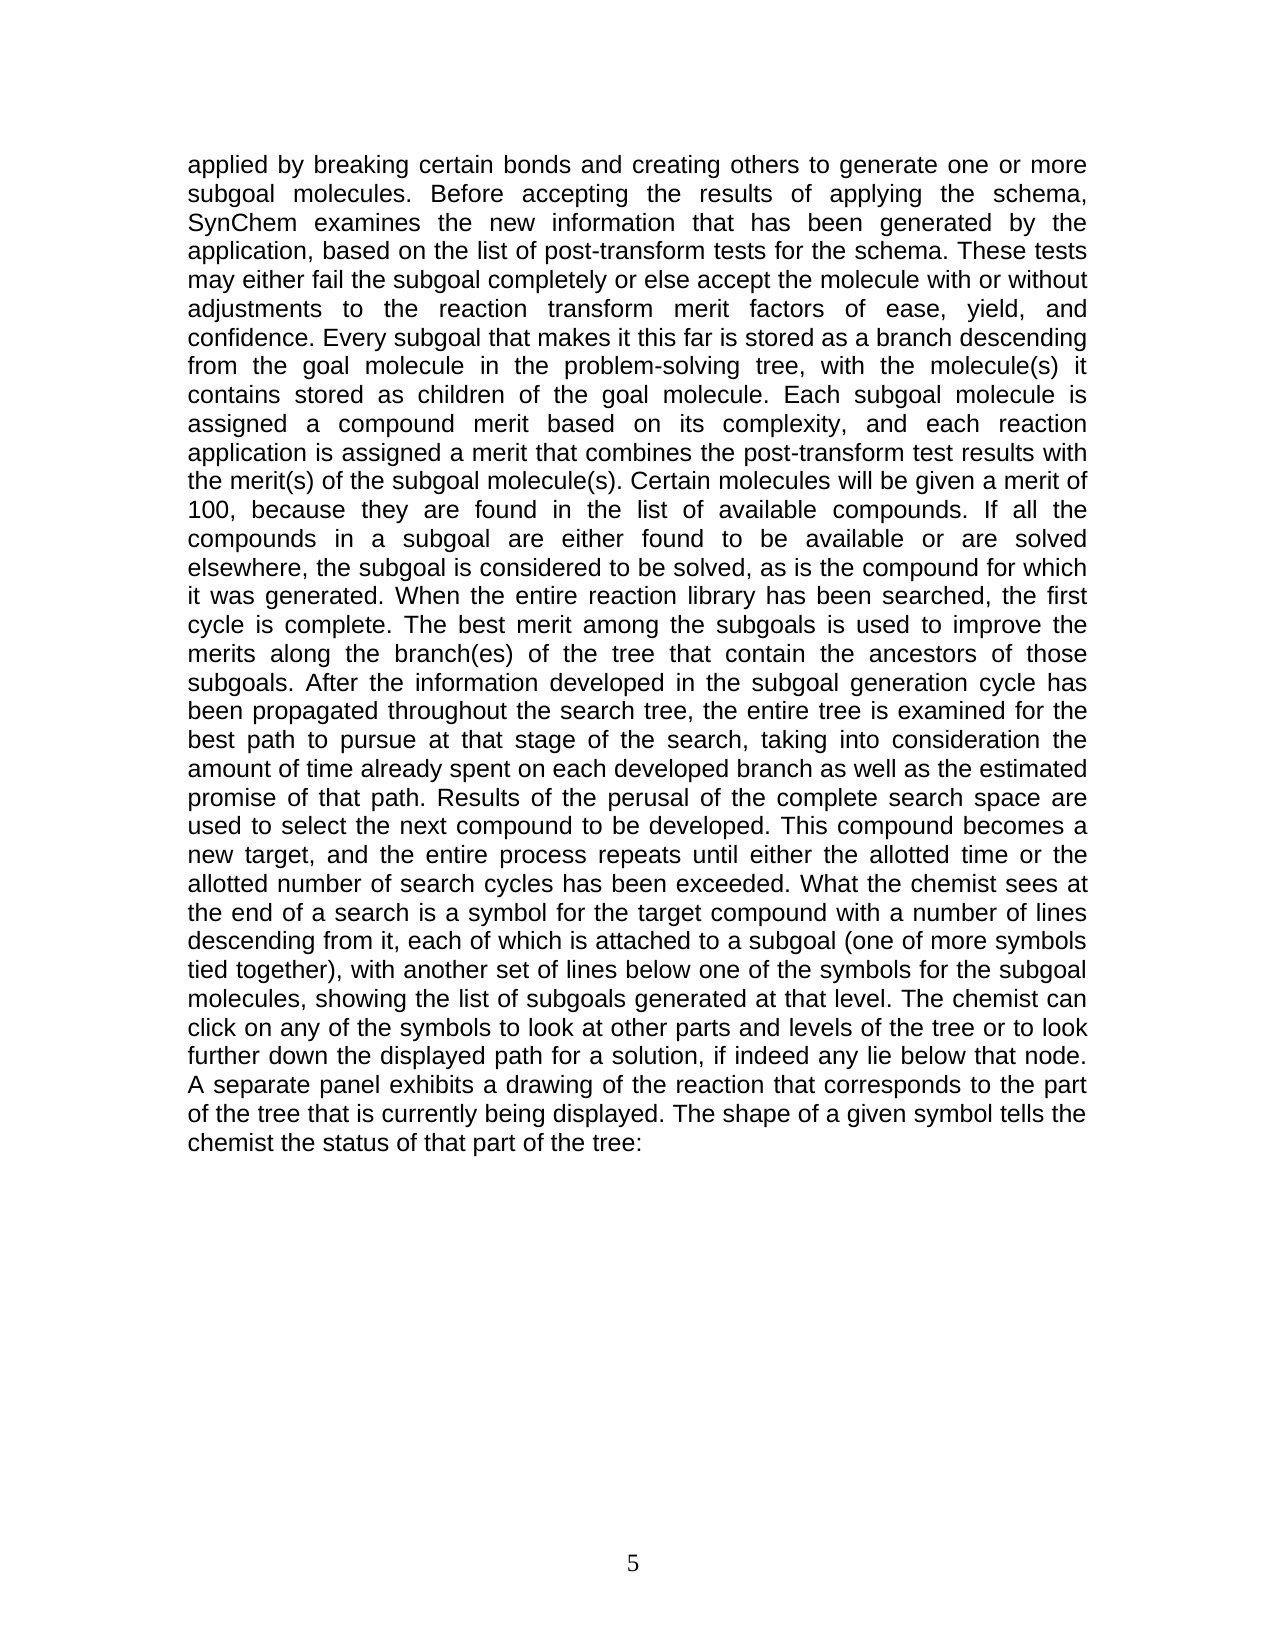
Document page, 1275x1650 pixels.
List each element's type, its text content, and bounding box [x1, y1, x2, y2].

text applied by breaking certain bonds and creating others to generate one or more subgoal molecules. Before accepting the results of applying the schema, SynChem examines the new information that has been generated by the application, based on the list of post-transform tests for the schema. These tests may either fail the subgoal completely or else accept the molecule with or without adjustments to the reaction transform merit factors of ease, yield, and confidence. Every subgoal that makes it this far is stored as a branch descending from the goal molecule in the problem-solving tree, with the molecule(s) it contains stored as children of the goal molecule. Each subgoal molecule is assigned a compound merit based on its complexity, and each reaction application is assigned a merit that combines the post-transform test results with the merit(s) of the subgoal molecule(s). Certain molecules will be given a merit of 100, because they are found in the list of available compounds. If all the compounds in a subgoal are either found to be available or are solved elsewhere, the subgoal is considered to be solved, as is the compound for which it was generated. When the entire reaction library has been searched, the first cycle is complete. The best merit among the subgoals is used to improve the merits along the branch(es) of the tree that contain the ancestors of those subgoals. After the information developed in the subgoal generation cycle has been propagated throughout the search tree, the entire tree is examined for the best path to pursue at that stage of the search, taking into consideration the amount of time already spent on each developed branch as well as the estimated promise of that path. Results of the perusal of the complete search space are used to select the next compound to be developed. This compound becomes a new target, and the entire process repeats until either the allotted time or the allotted number of search cycles has been exceeded. What the chemist sees at the end of a search is a symbol for the target compound with a number of lines descending from it, each of which is attached to a subgoal (one of more symbols tied together), with another set of lines below one of the symbols for the subgoal molecules, showing the list of subgoals generated at that level. The chemist can click on any of the symbols to look at other parts and levels of the tree or to look further down the displayed path for a solution, if indeed any lie below that node. A separate panel exhibits a drawing of the reaction that corresponds to the part of the tree that is currently being displayed. The shape of a given symbol tells the chemist the status of that part of the tree: [187, 150, 1087, 1156]
